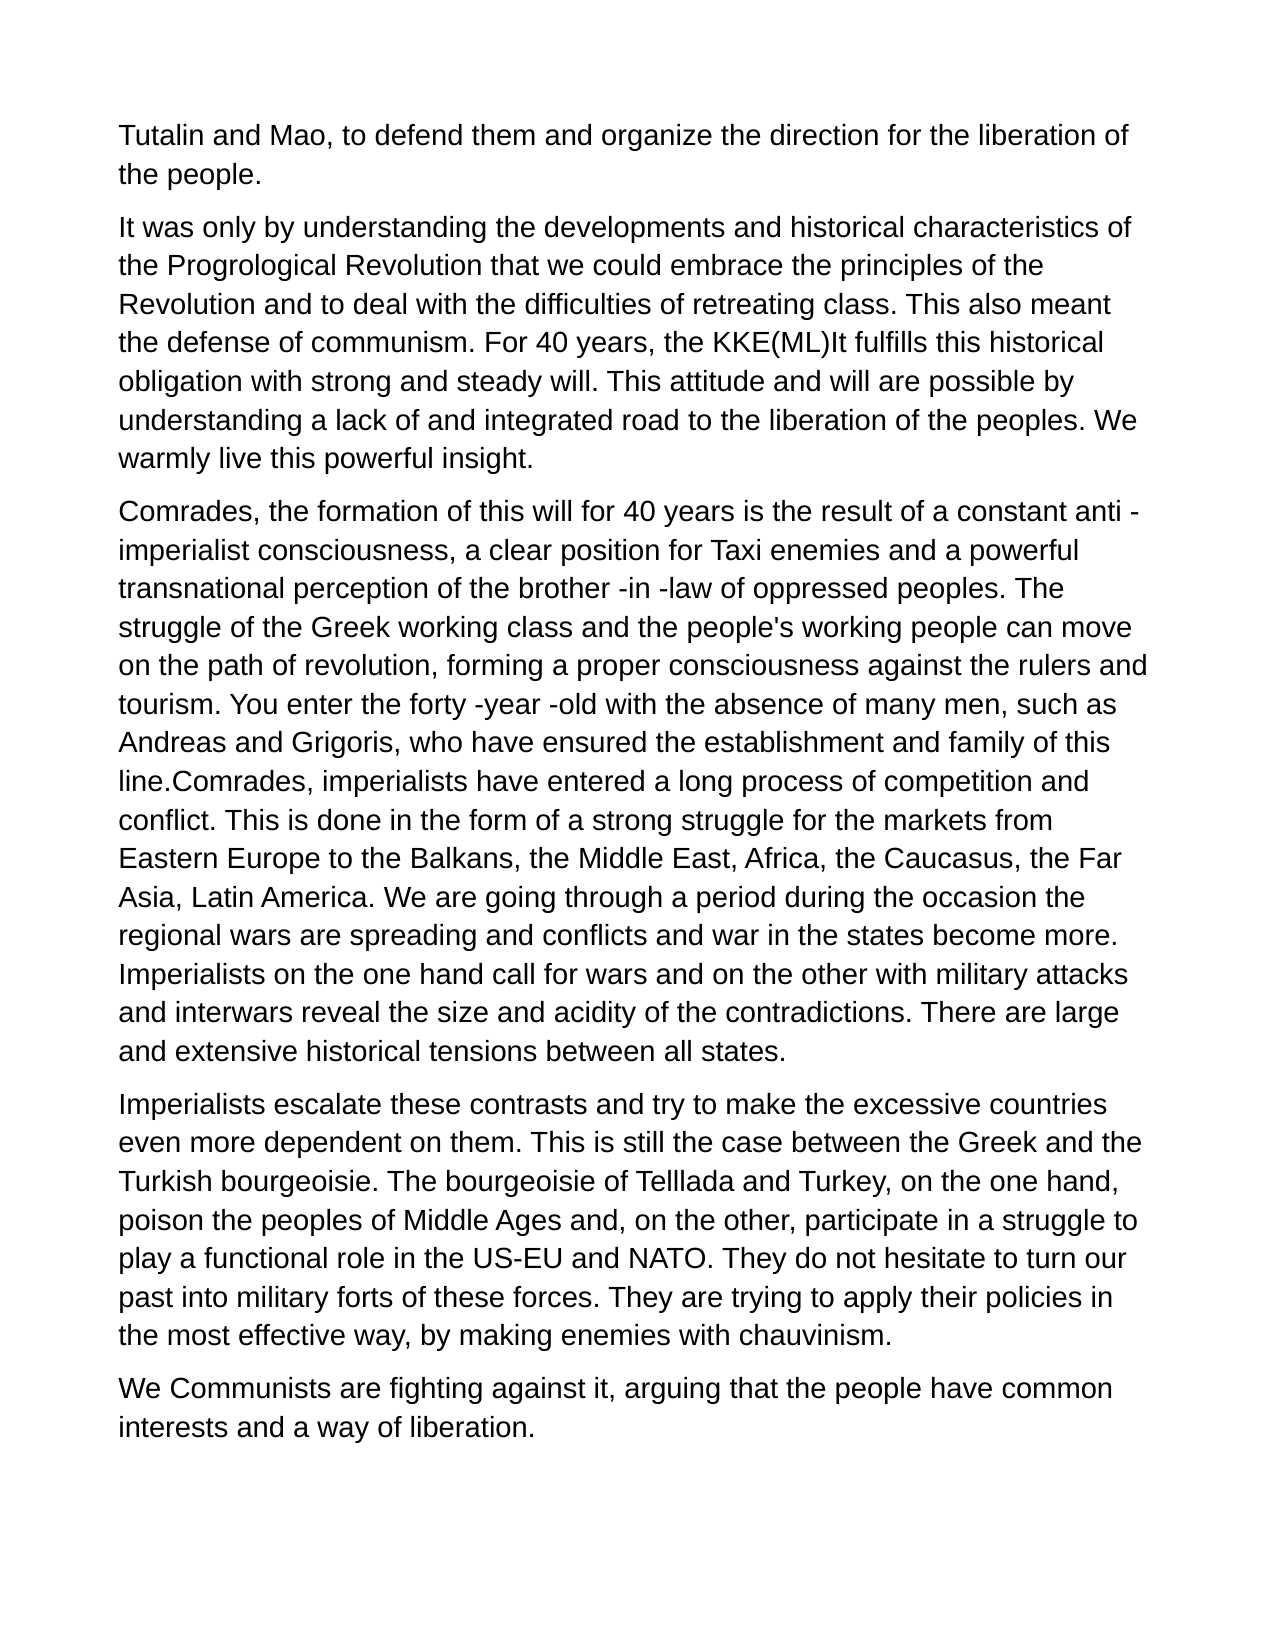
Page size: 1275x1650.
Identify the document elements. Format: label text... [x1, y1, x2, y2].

text Comrades, the formation of this will for 40 years is the result of a constant anti -imperialist consciousness, a clear position for Taxi enemies and a powerful transnational perception of the brother -in -law of oppressed peoples. The struggle of the Greek working class and the people's working people can move on the path of revolution, forming a proper consciousness against the rulers and tourism. You enter the forty -year -old with the absence of many men, such as Andreas and Grigoris, who have ensured the establishment and family of this line.Comrades, imperialists have entered a long process of competition and conflict. This is done in the form of a strong struggle for the markets from Eastern Europe to the Balkans, the Middle East, Africa, the Caucasus, the Far Asia, Latin America. We are going through a period during the occasion the regional wars are spreading and conflicts and war in the states become more. Imperialists on the one hand call for wars and on the other with military attacks and interwars reveal the size and acidity of the contradictions. There are large and extensive historical tensions between all states. [118, 494, 1157, 1067]
text Imperialists escalate these contrasts and try to make the excessive countries even more dependent on them. This is still the case between the Greek and the Turkish bourgeoisie. The bourgeoisie of Telllada and Turkey, on the one hand, poison the peoples of Middle Ages and, on the other, participate in a struggle to play a functional role in the US-EU and NATO. They do not hesitate to turn our past into military forts of these forces. They are trying to apply their policies in the most effective way, by making enemies with chauvinism. [118, 1087, 1157, 1352]
text It was only by understanding the developments and historical characteristics of the Progrological Revolution that we could embrace the principles of the Revolution and to deal with the difficulties of retreating class. This also meant the defense of communism. For 40 years, the KKE(ML)It fulfills this historical obligation with strong and steady will. This attitude and will are possible by understanding a lack of and integrated road to the liberation of the peoples. We warmly live this powerful insight. [118, 210, 1157, 474]
text We Communists are fighting against it, arguing that the people have common interests and a way of liberation. [118, 1371, 1157, 1443]
text Tutalin and Mao, to defend them and organize the direction for the liberation of the people. [118, 118, 1157, 190]
